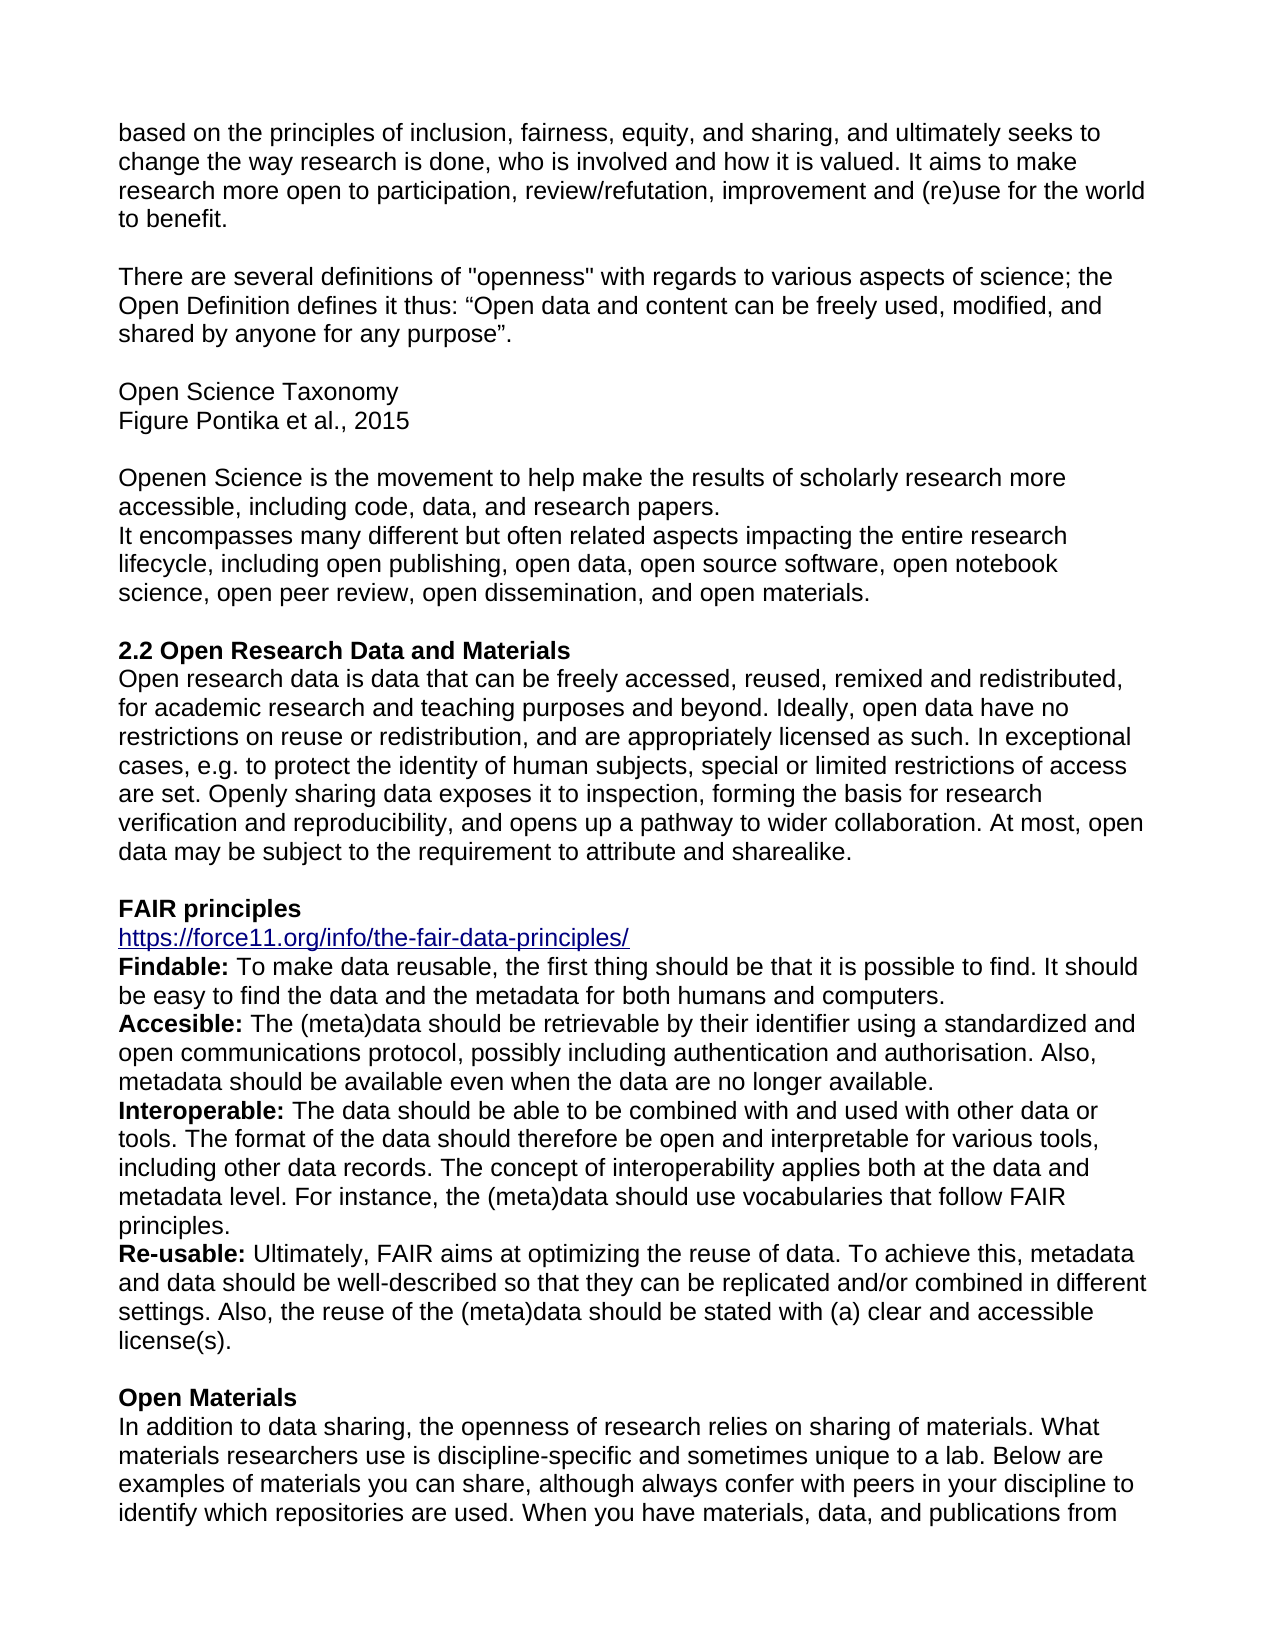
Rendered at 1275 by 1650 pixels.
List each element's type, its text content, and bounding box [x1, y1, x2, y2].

text It encompasses many different but often related aspects impacting the entire research lifecycle, including open publishing, open data, open source software, open notebook science, open peer review, open dissemination, and open materials. [118, 521, 1157, 607]
text based on the principles of inclusion, fairness, equity, and sharing, and ultimately seeks to change the way research is done, who is involved and how it is valued. It aims to make research more open to participation, review/refutation, improvement and (re)use for the world to benefit. [118, 118, 1157, 233]
text https://force11.org/info/the-fair-data-principles/ [118, 923, 1157, 952]
text Interoperable: The data should be able to be combined with and used with other data or tools. The format of the data should therefore be open and interpretable for various tools, including other data records. The concept of interoperability applies both at the data and metadata level. For instance, the (meta)data should use vocabularies that follow FAIR principles. [118, 1096, 1157, 1239]
text Open research data is data that can be freely accessed, reused, remixed and redistributed, for academic research and teaching purposes and beyond. Ideally, open data have no restrictions on reuse or redistribution, and are appropriately licensed as such. In exceptional cases, e.g. to protect the identity of human subjects, special or limited restrictions of access are set. Openly sharing data exposes it to inspection, forming the basis for research verification and reproducibility, and opens up a pathway to wider collaboration. At most, open data may be subject to the requirement to attribute and sharealike. [118, 664, 1157, 866]
text Open Science Taxonomy [118, 377, 1157, 406]
text Open Materials [118, 1383, 1157, 1412]
text 2.2 Open Research Data and Materials [118, 636, 1157, 664]
text There are several definitions of "openness" with regards to various aspects of science; the Open Definition defines it thus: “Open data and content can be freely used, modified, and shared by anyone for any purpose”. [118, 262, 1157, 348]
text Openen Science is the movement to help make the results of scholarly research more accessible, including code, data, and research papers. [118, 463, 1157, 521]
text Re-usable: Ultimately, FAIR aims at optimizing the reuse of data. To achieve this, metadata and data should be well-described so that they can be replicated and/or combined in different settings. Also, the reuse of the (meta)data should be stated with (a) clear and accessible license(s). [118, 1239, 1157, 1354]
text Accesible: The (meta)data should be retrievable by their identifier using a standardized and open communications protocol, possibly including authentication and authorisation. Also, metadata should be available even when the data are no longer available. [118, 1009, 1157, 1096]
text Findable: To make data reusable, the first thing should be that it is possible to find. It should be easy to find the data and the metadata for both humans and computers. [118, 952, 1157, 1009]
text Figure Pontika et al., 2015 [118, 406, 1157, 434]
text FAIR principles [118, 894, 1157, 923]
text In addition to data sharing, the openness of research relies on sharing of materials. What materials researchers use is discipline-specific and sometimes unique to a lab. Below are examples of materials you can share, although always confer with peers in your discipline to identify which repositories are used. When you have materials, data, and publications from [118, 1412, 1157, 1527]
